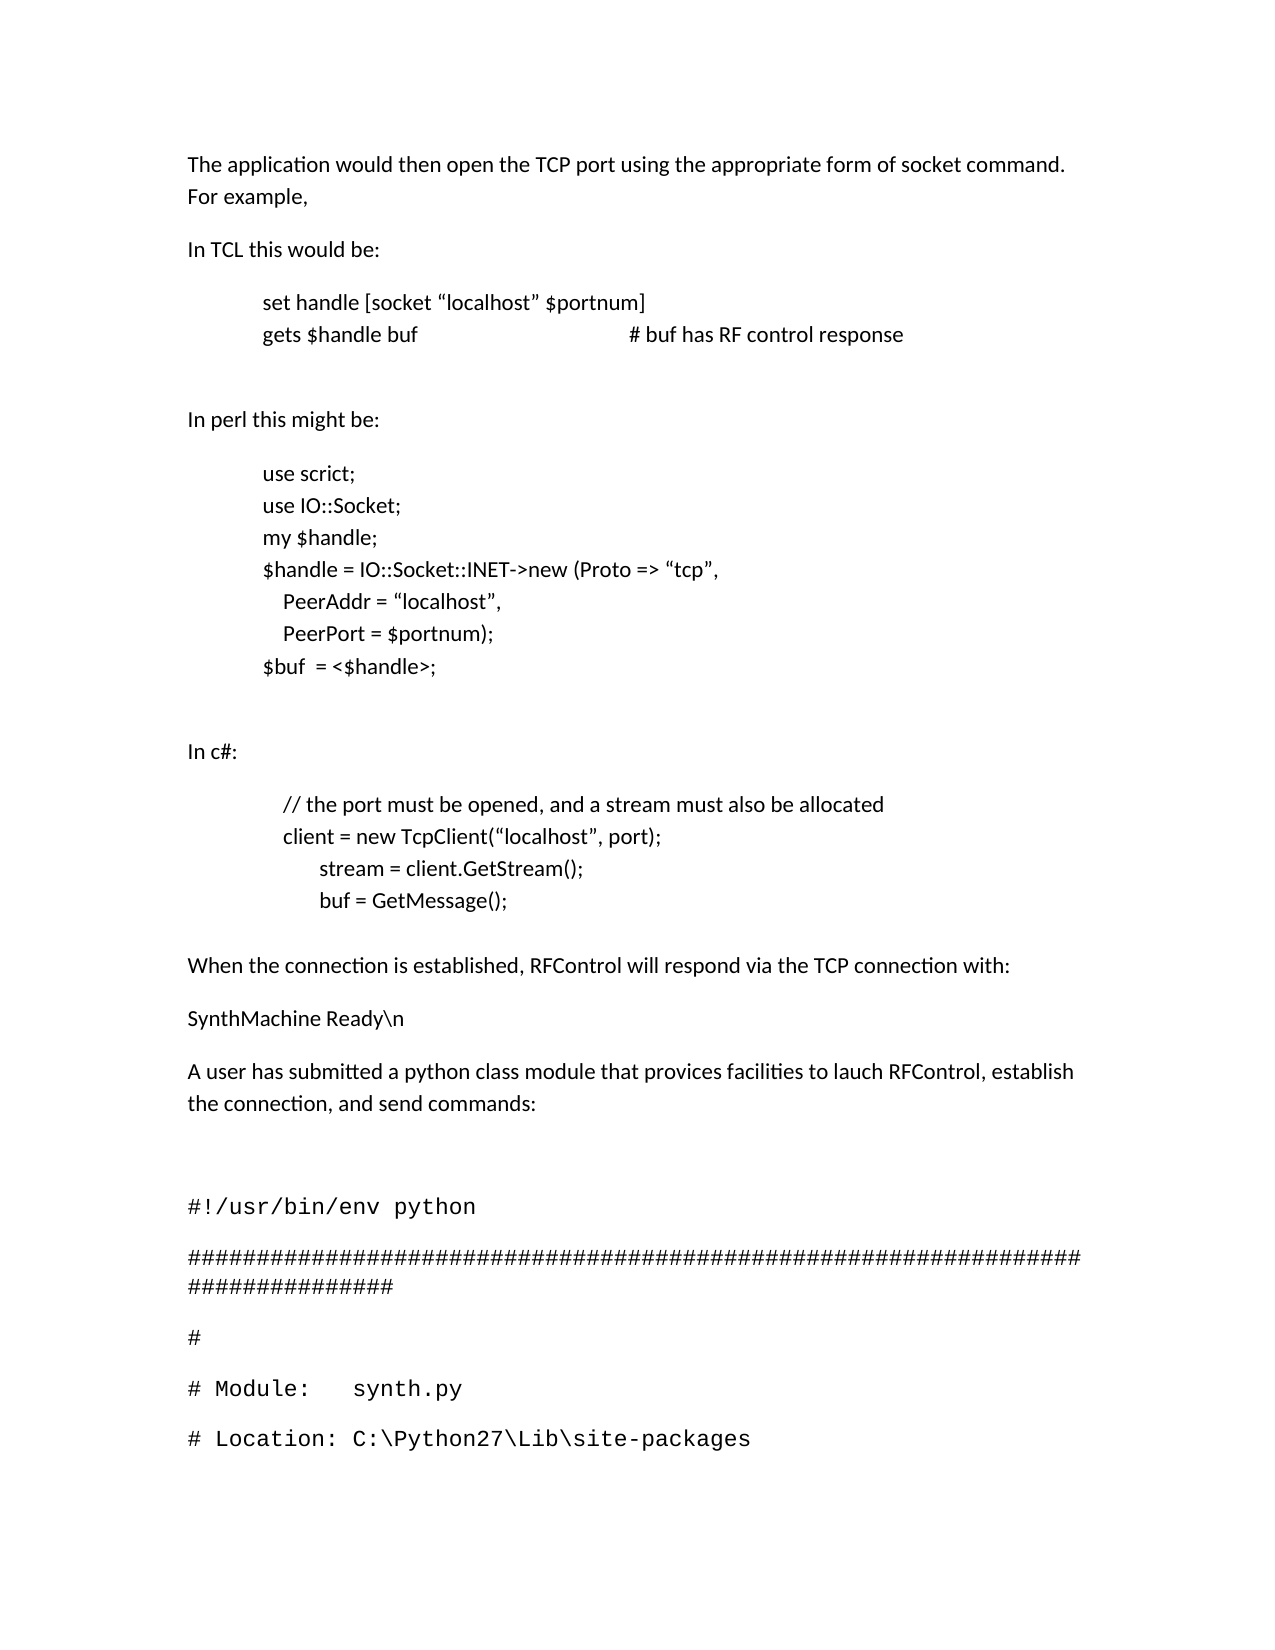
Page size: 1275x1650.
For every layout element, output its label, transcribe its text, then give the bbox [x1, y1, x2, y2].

text use scrict; [262, 459, 1087, 487]
text my $handle; [262, 523, 1087, 551]
text stream = client.GetStream(); [262, 854, 1087, 882]
text In c#: [187, 737, 1087, 765]
text $buf = <$handle>; [262, 652, 1087, 680]
text buf = GetMessage(); [262, 887, 1087, 914]
text PeerPort = $portnum); [262, 619, 1087, 648]
text use IO::Socket; [262, 491, 1087, 519]
text The application would then open the TCP port using the appropriate form of socket command. For example, [187, 150, 1087, 210]
text gets $handle buf # buf has RF control response [262, 320, 1087, 348]
text client = new TcpClient(“localhost”, port); [262, 822, 1087, 850]
text set handle [socket “localhost” $portnum] [262, 288, 1087, 316]
text In TCL this would be: [187, 235, 1087, 263]
text A user has submitted a python class module that provices facilities to lauch RFControl, establish the connection, and send commands: [187, 1057, 1087, 1117]
text # [187, 1326, 1087, 1352]
text SynthMachine Ready\n [187, 1004, 1087, 1032]
text # Module: synth.py [187, 1377, 1087, 1403]
text ################################################################################ [187, 1246, 1087, 1302]
text When the connection is established, RFControl will respond via the TCP connection with: [187, 951, 1087, 979]
text In perl this might be: [187, 406, 1087, 434]
text PeerAddr = “localhost”, [262, 587, 1087, 615]
text #!/usr/bin/env python [187, 1195, 1087, 1221]
text # Location: C:\Python27\Lib\site-packages [187, 1427, 1087, 1453]
text // the port must be opened, and a stream must also be allocated [262, 790, 1087, 818]
text $handle = IO::Socket::INET->new (Proto => “tcp”, [262, 555, 1087, 583]
